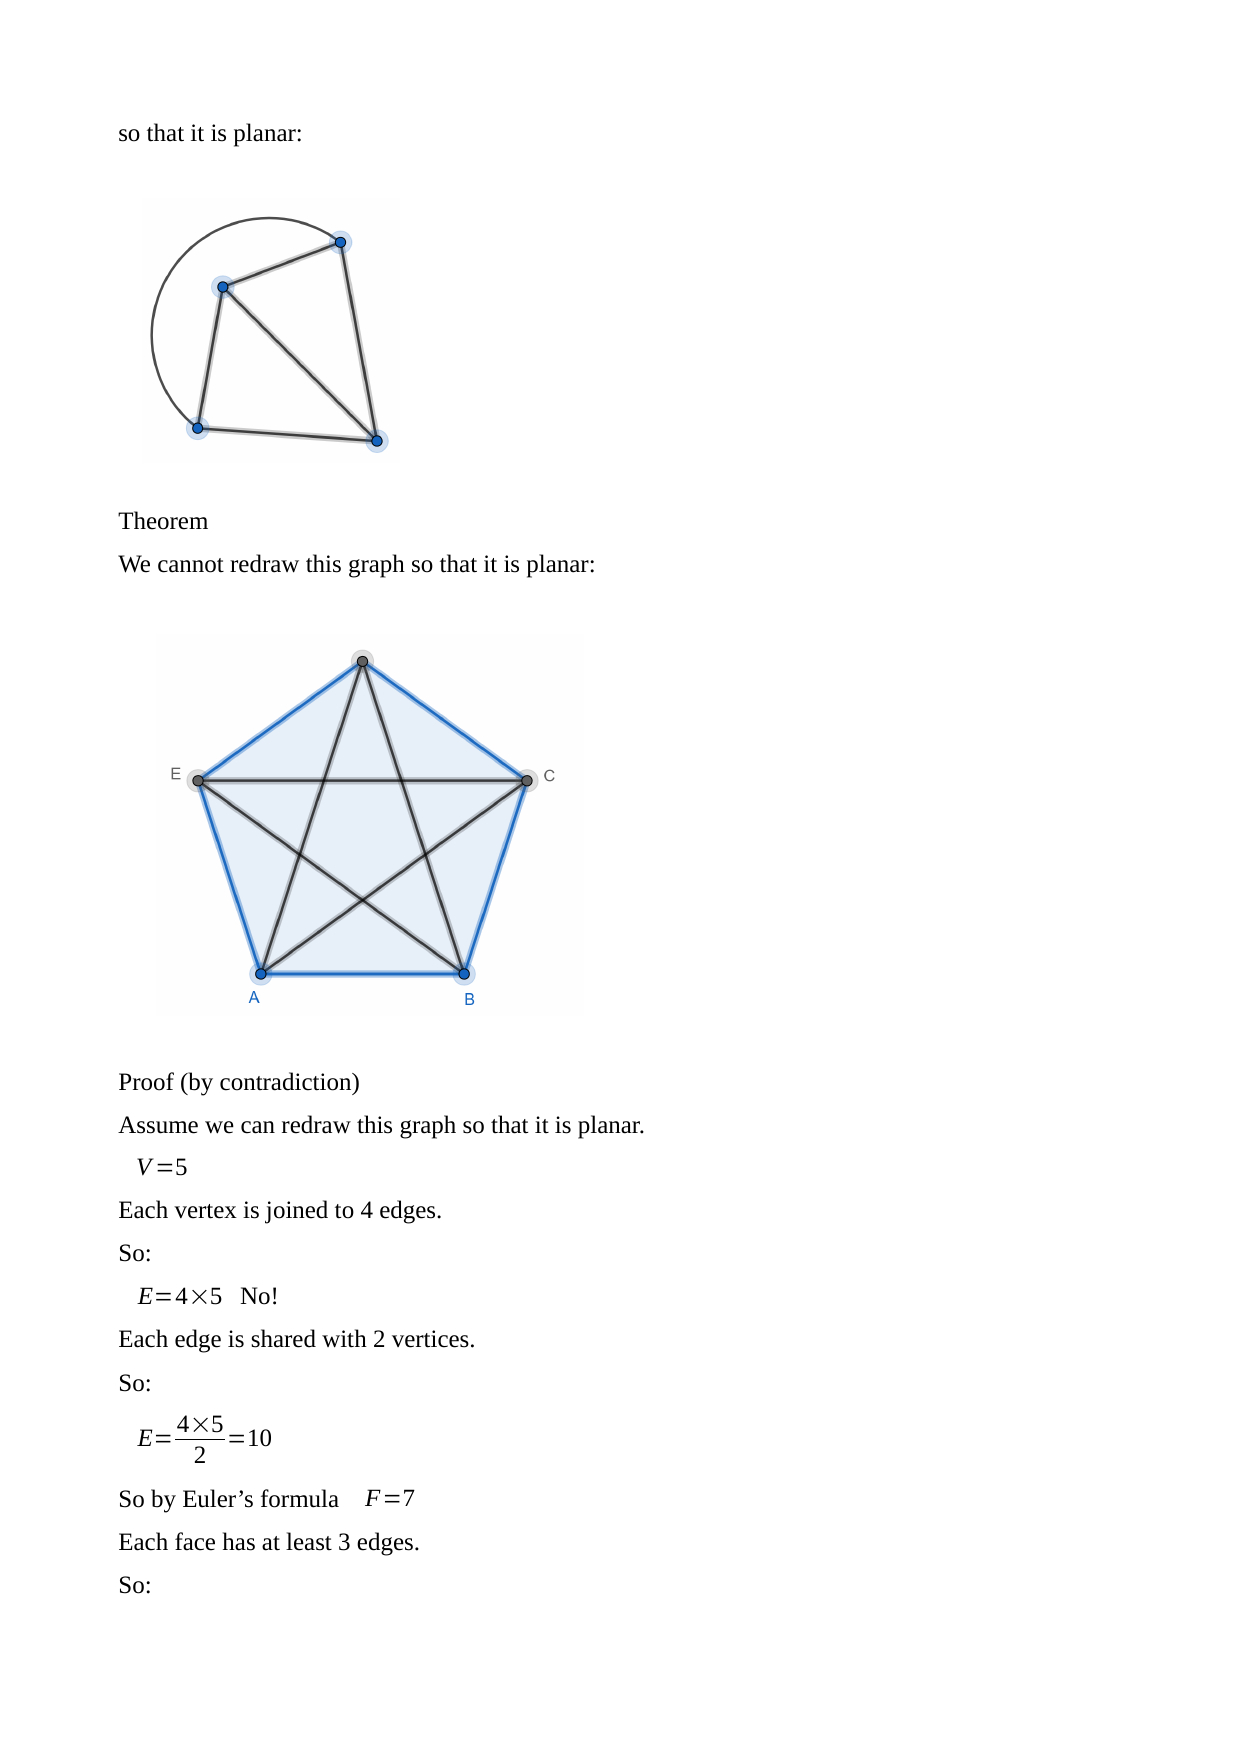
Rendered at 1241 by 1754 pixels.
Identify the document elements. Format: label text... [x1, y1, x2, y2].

text So: [118, 1368, 1122, 1396]
picture [155, 634, 585, 1016]
text So by Euler’s formula [118, 1484, 1122, 1513]
text Theorem [118, 506, 1122, 535]
text Each face has at least 3 edges. [118, 1527, 1122, 1556]
text Proof (by contradiction) [118, 1067, 1122, 1096]
text No! [118, 1281, 1122, 1310]
text We cannot redraw this graph so that it is planar: [118, 549, 1122, 578]
text So: [118, 1238, 1122, 1267]
text Each edge is shared with 2 vertices. [118, 1324, 1122, 1353]
text Assume we can redraw this graph so that it is planar. [118, 1110, 1122, 1139]
text So: [118, 1570, 1122, 1599]
picture [142, 198, 401, 463]
text Each vertex is joined to 4 edges. [118, 1195, 1122, 1224]
text so that it is planar: [118, 118, 1122, 147]
